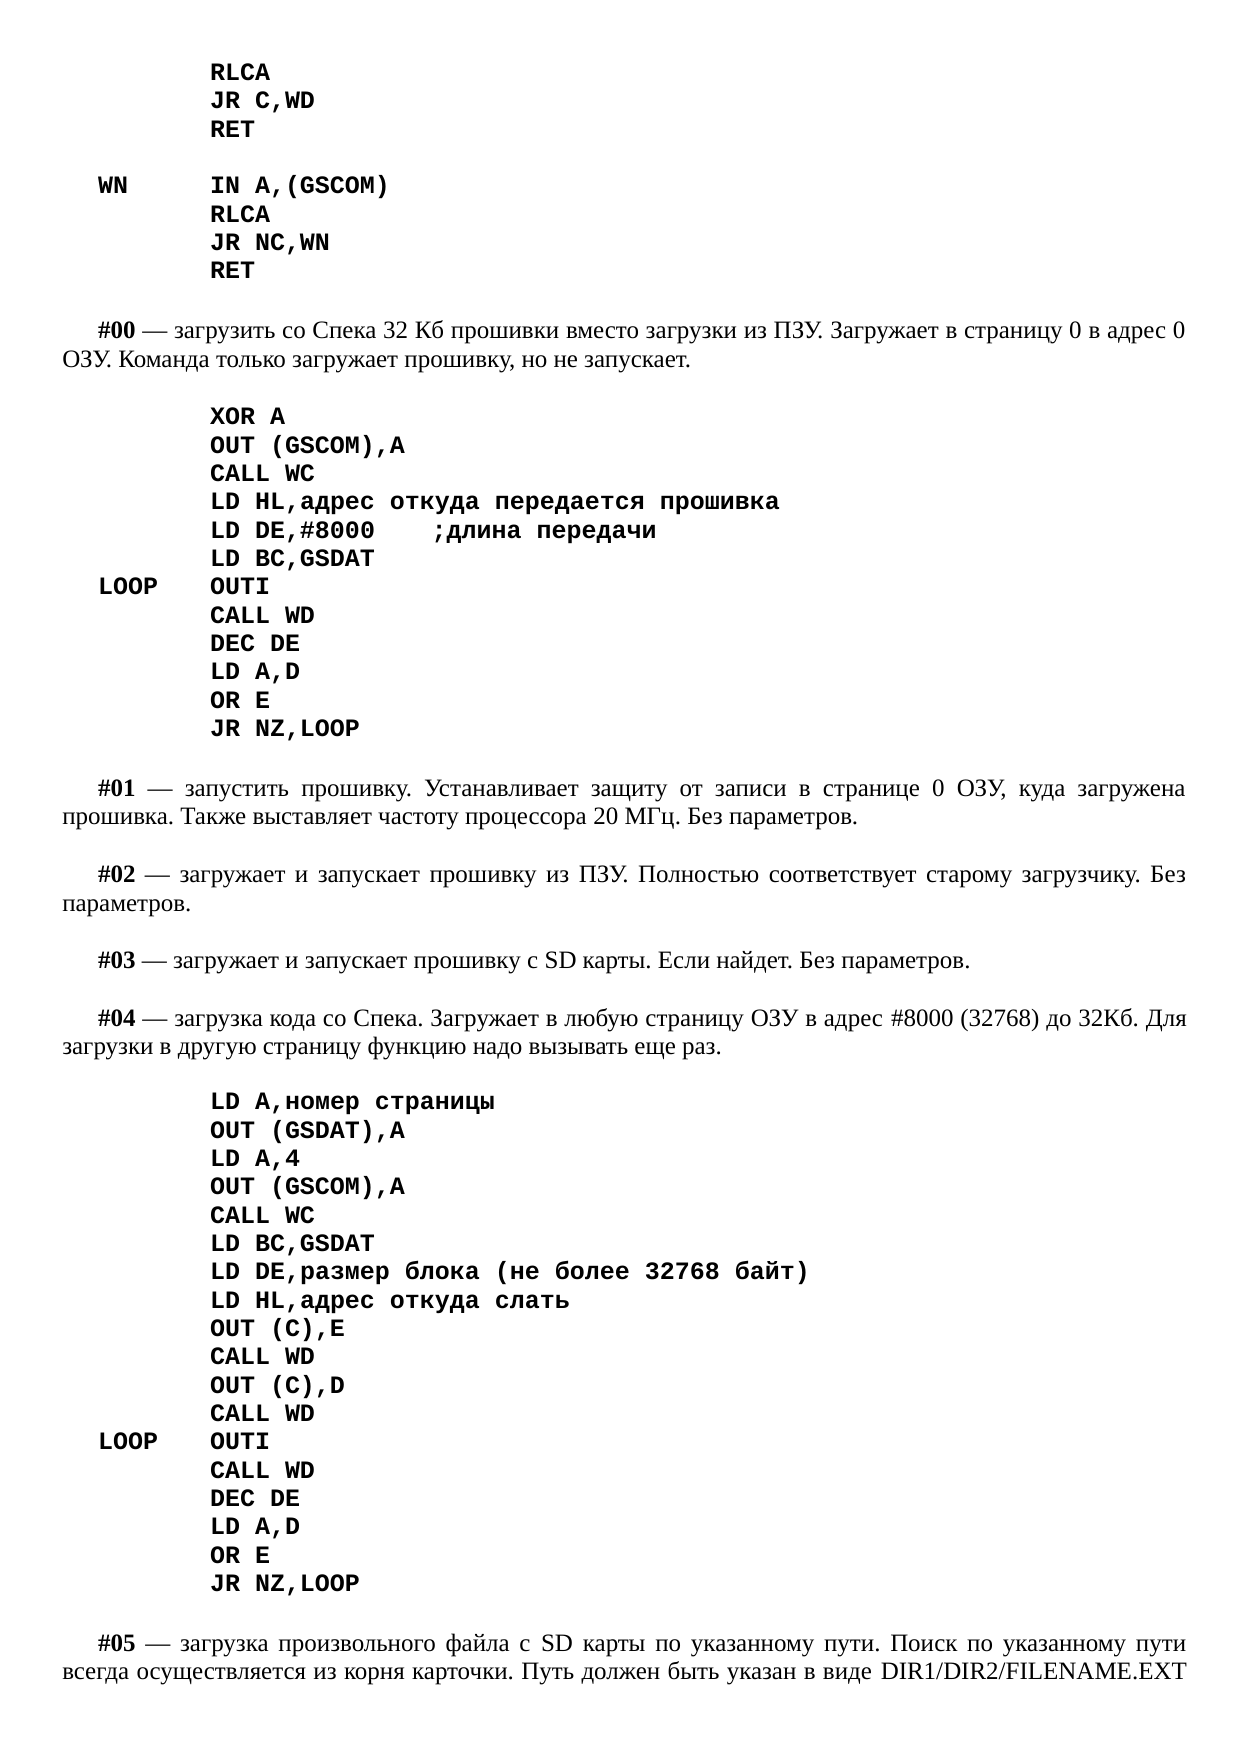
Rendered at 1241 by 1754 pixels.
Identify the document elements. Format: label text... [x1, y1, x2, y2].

text LD DE,#8000 ;длина передачи [62, 517, 1187, 546]
text LD A,D [62, 659, 1187, 687]
text OUT (C),D [62, 1372, 1187, 1401]
text DEC DE [62, 631, 1187, 659]
text LD BC,GSDAT [62, 1231, 1187, 1259]
text LD BC,GSDAT [62, 546, 1187, 574]
text CALL WD [62, 602, 1187, 631]
text OR E [62, 687, 1187, 716]
text LD A,номер страницы [62, 1089, 1187, 1117]
text #05 — загрузка произвольного файла с SD карты по указанному пути. Поиск по указанному пути всегда осуществляется из корня карточки. Путь должен быть указан в виде DIR1/DIR2/FILENAME.EXT [62, 1628, 1187, 1685]
text LOOP OUTI [62, 574, 1187, 602]
text #02 — загружает и запускает прошивку из ПЗУ. Полностью соответствует старому загрузчику. Без параметров. [62, 859, 1187, 916]
text RET [62, 116, 1187, 145]
text JR NZ,LOOP [62, 716, 1187, 744]
text CALL WD [62, 1401, 1187, 1429]
text CALL WD [62, 1344, 1187, 1372]
text JR C,WD [62, 88, 1187, 116]
text JR NZ,LOOP [62, 1571, 1187, 1599]
text RLCA [62, 201, 1187, 230]
text LD A,4 [62, 1146, 1187, 1174]
text DEC DE [62, 1486, 1187, 1514]
text LD HL,адрес откуда передается прошивка [62, 489, 1187, 517]
text CALL WD [62, 1457, 1187, 1486]
text OUT (GSCOM),A [62, 1174, 1187, 1202]
text #01 — запустить прошивку. Устанавливает защиту от записи в странице 0 ОЗУ, куда загружена прошивка. Также выставляет частоту процессора 20 МГц. Без параметров. [62, 773, 1187, 830]
text RLCA [62, 60, 1187, 88]
text LD A,D [62, 1514, 1187, 1542]
text #03 — загружает и запускает прошивку с SD карты. Если найдет. Без параметров. [62, 945, 1187, 974]
text OUT (GSCOM),A [62, 432, 1187, 461]
text #04 — загрузка кода со Спека. Загружает в любую страницу ОЗУ в адрес #8000 (32768) до 32Кб. Для загрузки в другую страницу функцию надо вызывать еще раз. [62, 1003, 1187, 1060]
text OR E [62, 1542, 1187, 1571]
text WN IN A,(GSCOM) [62, 173, 1187, 201]
text OUT (C),E [62, 1316, 1187, 1344]
text LD HL,адрес откуда слать [62, 1287, 1187, 1316]
text LD DE,размер блока (не более 32768 байт) [62, 1259, 1187, 1287]
text CALL WC [62, 461, 1187, 489]
text RET [62, 258, 1187, 286]
text #00 — загрузить со Спека 32 Кб прошивки вместо загрузки из ПЗУ. Загружает в страницу 0 в адрес 0 ОЗУ. Команда только загружает прошивку, но не запускает. [62, 315, 1187, 373]
text CALL WC [62, 1202, 1187, 1231]
text JR NC,WN [62, 230, 1187, 258]
text LOOP OUTI [62, 1429, 1187, 1457]
text XOR A [62, 401, 1187, 432]
text OUT (GSDAT),A [62, 1117, 1187, 1146]
